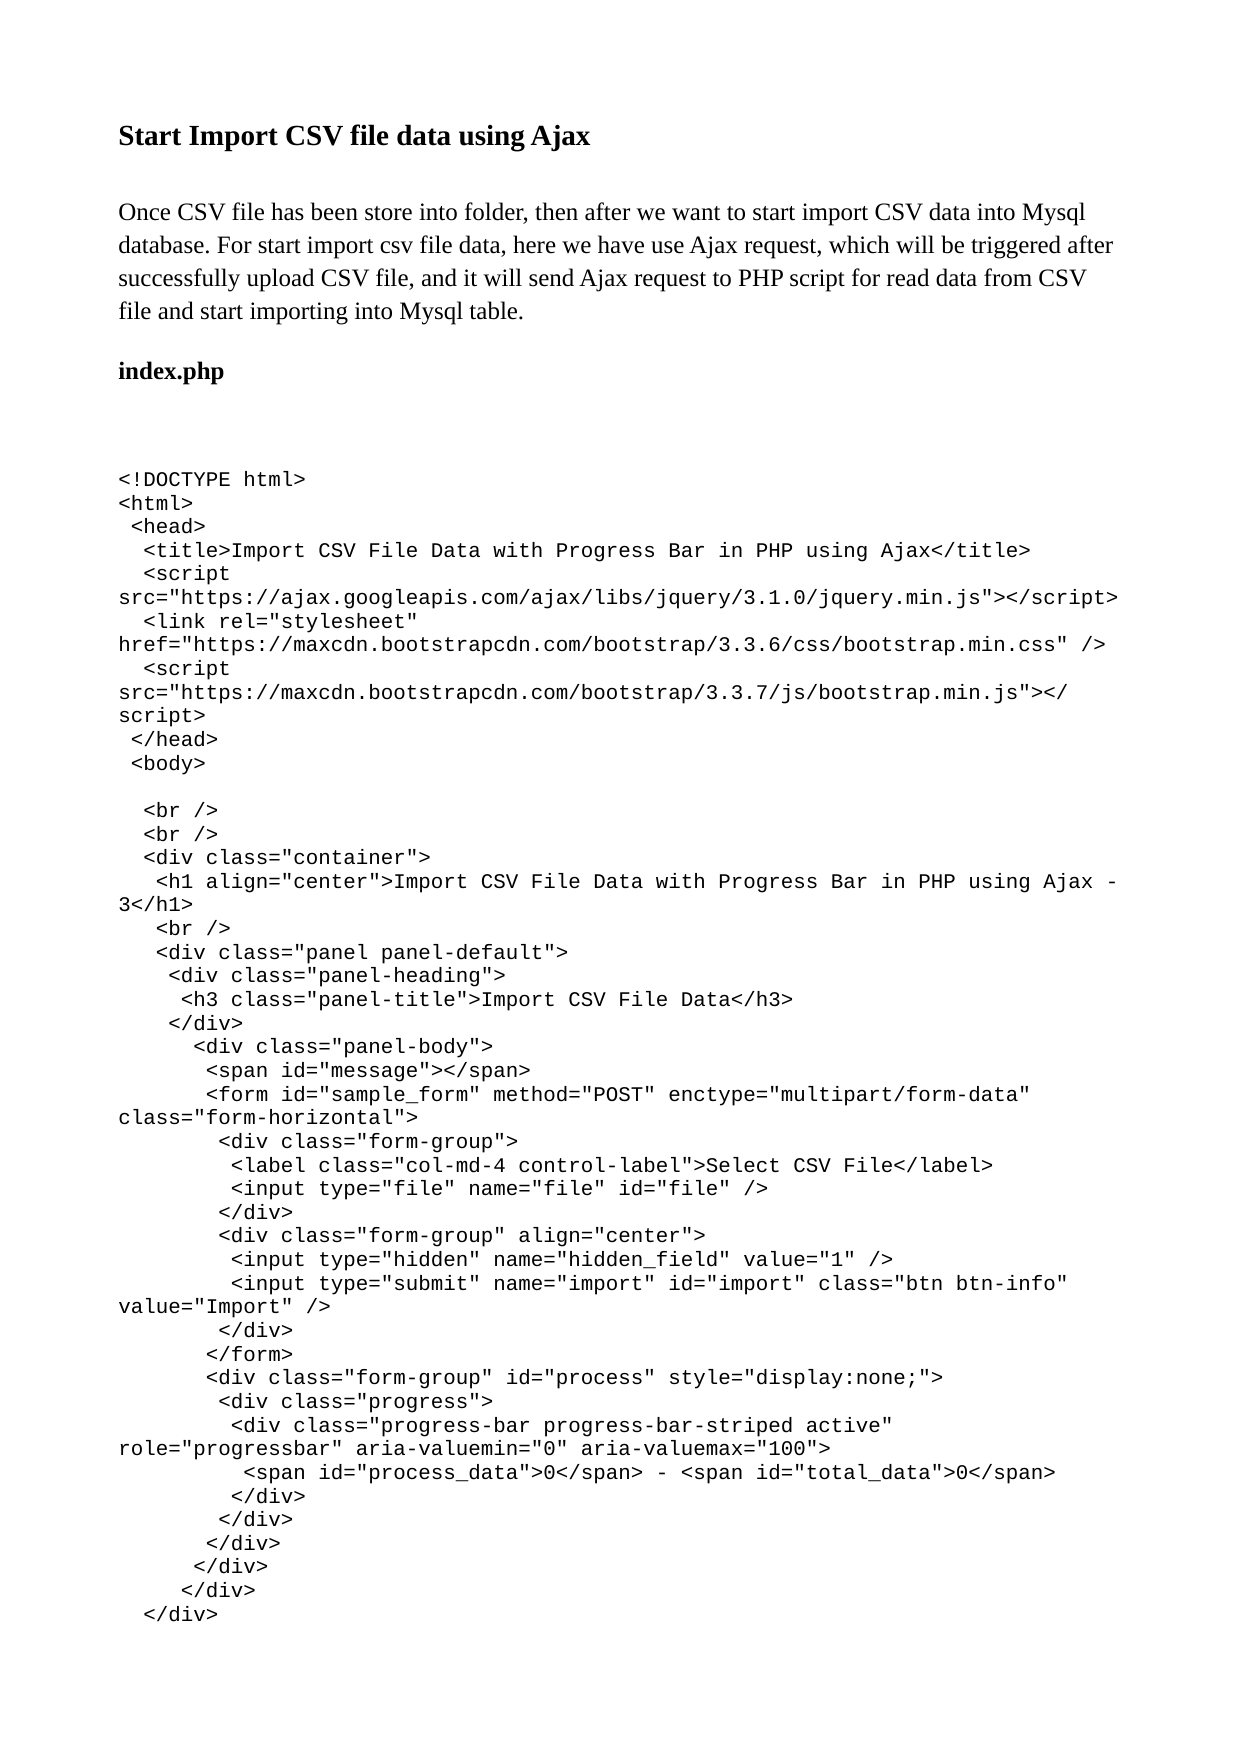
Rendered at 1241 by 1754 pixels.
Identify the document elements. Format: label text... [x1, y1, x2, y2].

text <div class="form-group" align="center"> [118, 1226, 1122, 1249]
text <script src="https://ajax.googleapis.com/ajax/libs/jquery/3.1.0/jquery.min.js"></script> [118, 563, 1122, 611]
text <title>Import CSV File Data with Progress Bar in PHP using Ajax</title> [118, 540, 1122, 563]
text </div> [118, 1557, 1122, 1580]
text <link rel="stylesheet" href="https://maxcdn.bootstrapcdn.com/bootstrap/3.3.6/css/bootstrap.min.css" /> [118, 611, 1122, 658]
text </div> [118, 1013, 1122, 1036]
subtitle Start Import CSV file data using Ajax [118, 118, 1122, 152]
text <input type="hidden" name="hidden_field" value="1" /> [118, 1249, 1122, 1273]
text </div> [118, 1486, 1122, 1509]
text <body> [118, 753, 1122, 776]
text </div> [118, 1580, 1122, 1604]
text <label class="col-md-4 control-label">Select CSV File</label> [118, 1154, 1122, 1178]
text <script src="https://maxcdn.bootstrapcdn.com/bootstrap/3.3.7/js/bootstrap.min.js"></script> [118, 658, 1122, 729]
text <span id="message"></span> [118, 1060, 1122, 1084]
text </div> [118, 1202, 1122, 1226]
text <input type="submit" name="import" id="import" class="btn btn-info" value="Import" /> [118, 1273, 1122, 1320]
text </form> [118, 1344, 1122, 1367]
text <head> [118, 516, 1122, 540]
text <div class="panel panel-default"> [118, 942, 1122, 965]
text <div class="form-group"> [118, 1131, 1122, 1154]
text <span id="process_data">0</span> - <span id="total_data">0</span> [118, 1462, 1122, 1486]
subtitle index.php [118, 356, 1122, 385]
text <div class="panel-heading"> [118, 965, 1122, 989]
text <h3 class="panel-title">Import CSV File Data</h3> [118, 989, 1122, 1013]
text <div class="progress-bar progress-bar-striped active" role="progressbar" aria-valuemin="0" aria-valuemax="100"> [118, 1415, 1122, 1462]
text <div class="form-group" id="process" style="display:none;"> [118, 1367, 1122, 1391]
text </div> [118, 1533, 1122, 1557]
text <div class="container"> [118, 847, 1122, 871]
text <br /> [118, 800, 1122, 823]
text <div class="panel-body"> [118, 1036, 1122, 1060]
text <br /> [118, 823, 1122, 847]
text <form id="sample_form" method="POST" enctype="multipart/form-data" class="form-horizontal"> [118, 1084, 1122, 1131]
text <input type="file" name="file" id="file" /> [118, 1178, 1122, 1202]
text Once CSV file has been store into folder, then after we want to start import CSV data into Mysql database. For start import csv file data, here we have use Ajax request, which will be triggered after successfully upload CSV file, and it will send Ajax request to PHP script for read data from CSV file and start importing into Mysql table. [118, 164, 1122, 325]
text </head> [118, 729, 1122, 753]
text <br /> [118, 918, 1122, 942]
text <div class="progress"> [118, 1391, 1122, 1415]
text <html> [118, 492, 1122, 516]
text </div> [118, 1320, 1122, 1344]
text <h1 align="center">Import CSV File Data with Progress Bar in PHP using Ajax - 3</h1> [118, 871, 1122, 918]
text </div> [118, 1604, 1122, 1627]
text <!DOCTYPE html> [118, 469, 1122, 492]
text </div> [118, 1509, 1122, 1533]
